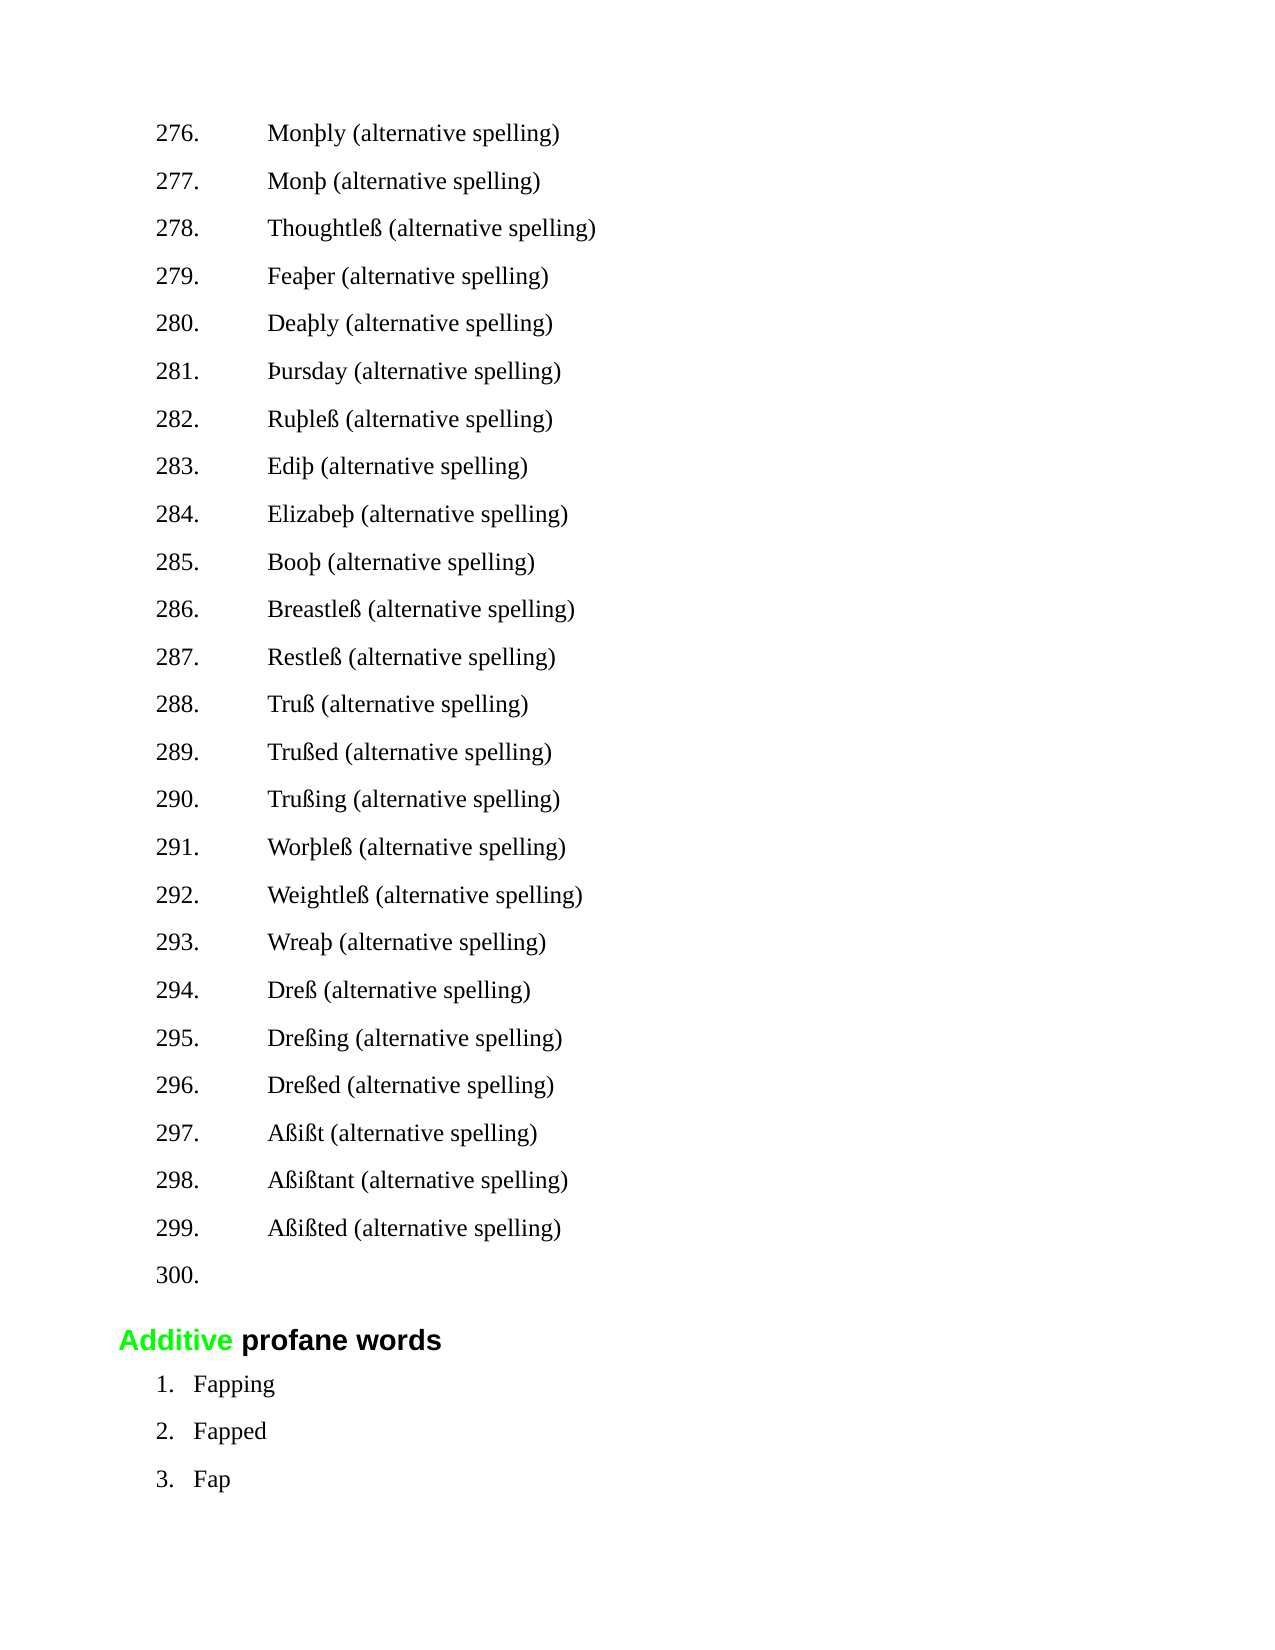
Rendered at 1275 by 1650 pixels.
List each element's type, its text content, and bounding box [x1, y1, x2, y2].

list Fap [156, 1464, 1157, 1493]
list Fapping [156, 1369, 1157, 1398]
list Truß (alternative spelling) [156, 689, 1157, 718]
list Þursday (alternative spelling) [156, 356, 1157, 385]
list Deaþly (alternative spelling) [156, 308, 1157, 337]
list Trußing (alternative spelling) [156, 784, 1157, 813]
list Aßißtant (alternative spelling) [156, 1165, 1157, 1194]
subtitle Additive profane words [118, 1323, 1157, 1356]
list Aßißted (alternative spelling) [156, 1213, 1157, 1242]
list Breastleß (alternative spelling) [156, 594, 1157, 623]
list Trußed (alternative spelling) [156, 737, 1157, 766]
list Dreßing (alternative spelling) [156, 1023, 1157, 1051]
list Ruþleß (alternative spelling) [156, 404, 1157, 432]
list Aßißt (alternative spelling) [156, 1118, 1157, 1147]
list Dreß (alternative spelling) [156, 975, 1157, 1004]
list Feaþer (alternative spelling) [156, 261, 1157, 290]
list Fapped [156, 1416, 1157, 1445]
list Booþ (alternative spelling) [156, 547, 1157, 575]
list Restleß (alternative spelling) [156, 642, 1157, 671]
list Weightleß (alternative spelling) [156, 880, 1157, 908]
list Worþleß (alternative spelling) [156, 832, 1157, 861]
list Ediþ (alternative spelling) [156, 451, 1157, 480]
list Dreßed (alternative spelling) [156, 1070, 1157, 1099]
list Wreaþ (alternative spelling) [156, 927, 1157, 956]
list Monþ (alternative spelling) [156, 166, 1157, 194]
list Elizabeþ (alternative spelling) [156, 499, 1157, 528]
list Thoughtleß (alternative spelling) [156, 213, 1157, 242]
list Monþly (alternative spelling) [156, 118, 1157, 147]
